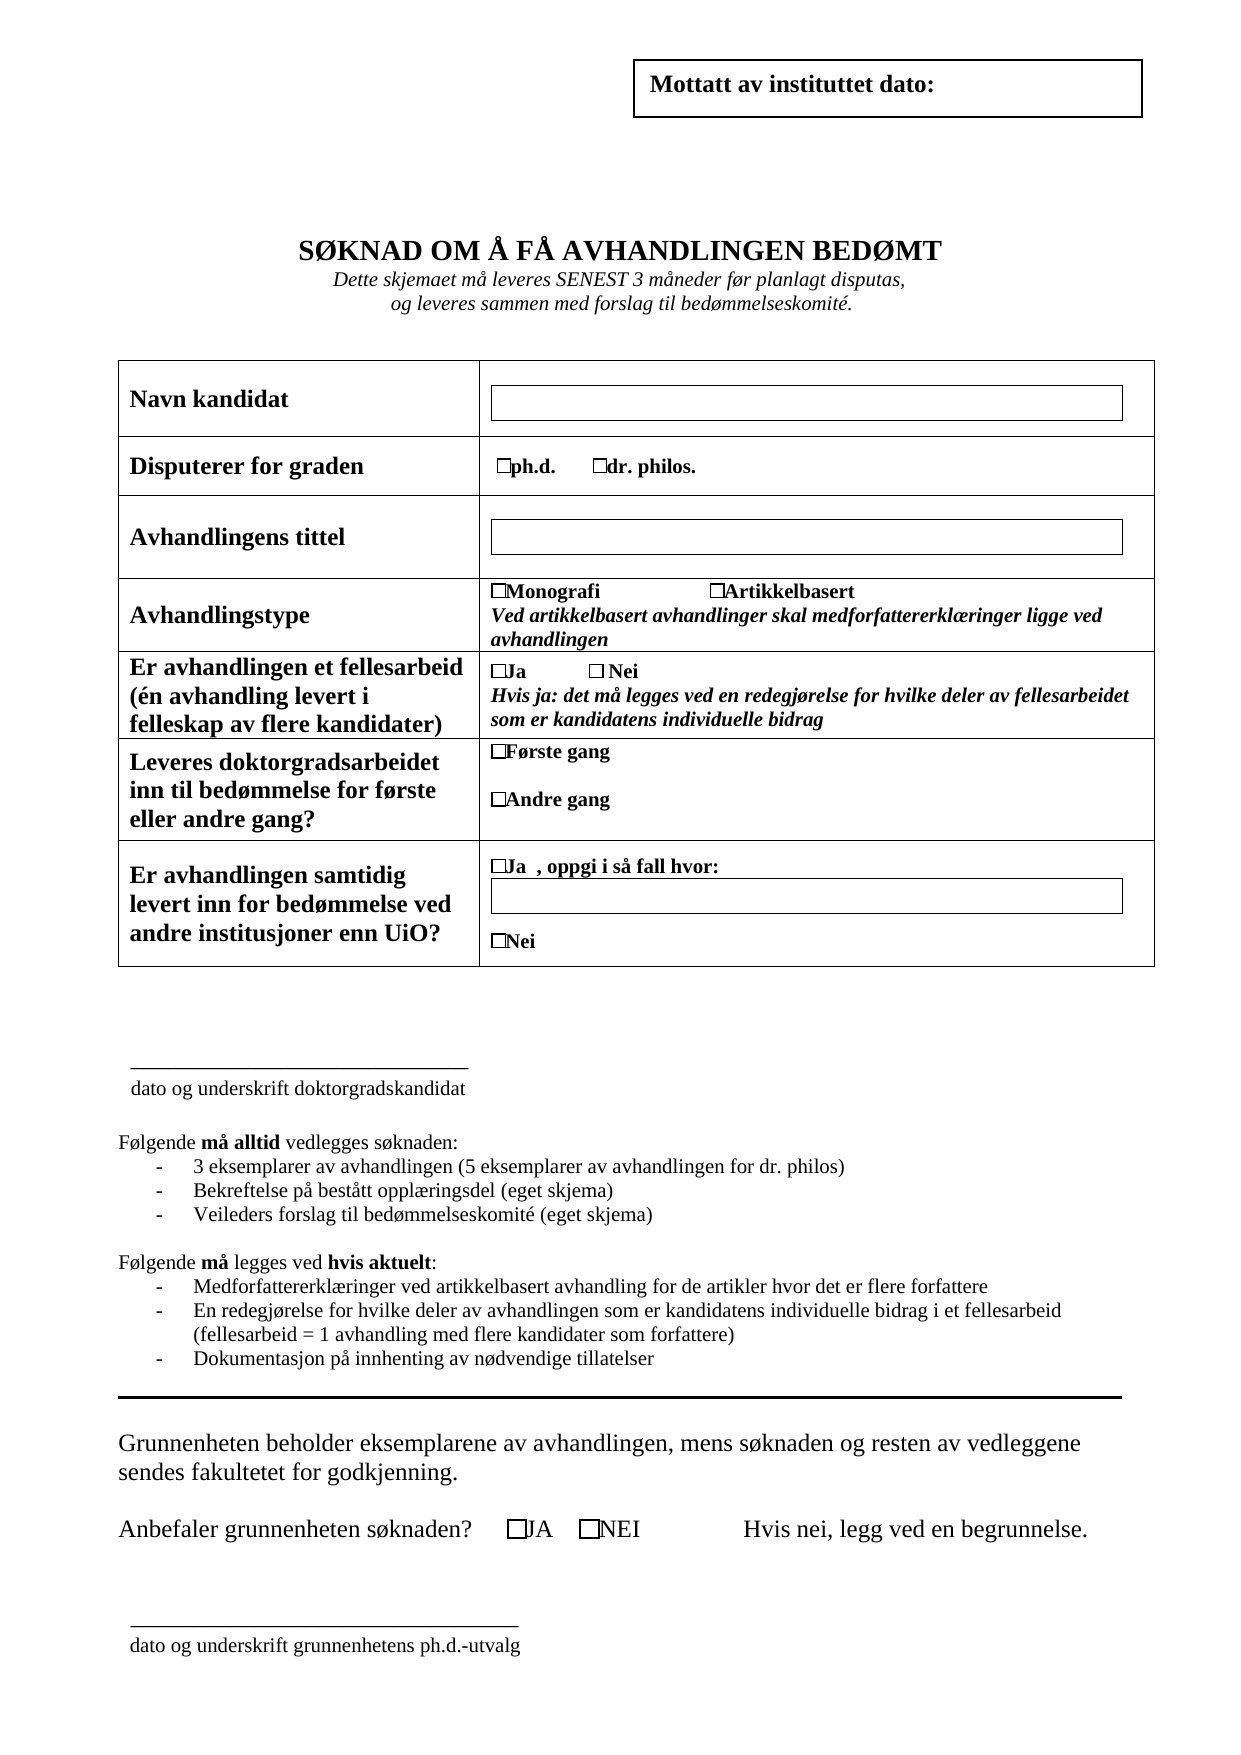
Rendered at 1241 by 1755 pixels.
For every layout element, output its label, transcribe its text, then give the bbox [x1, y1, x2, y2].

table_cell Er avhandlingen et fellesarbeid (én avhandling levert i felleskap av flere kandidater) [119, 652, 479, 738]
text dato og underskrift doktorgradskandidat [118, 1072, 1122, 1101]
table_cell Avhandlingens tittel [119, 496, 479, 578]
text Følgende må legges ved hvis aktuelt: [118, 1250, 1122, 1274]
text Anbefaler grunnenheten søknaden? JA NEI Hvis nei, legg ved en begrunnelse. [118, 1514, 1122, 1543]
text SØKNAD OM Å FÅ AVHANDLINGEN BEDØMT [118, 233, 1122, 267]
text dato og underskrift grunnenhetens ph.d.-utvalg [118, 1629, 1122, 1658]
list Veileders forslag til bedømmelseskomité (eget skjema) [156, 1202, 1122, 1226]
table_cell Disputerer for graden [119, 437, 479, 495]
text Følgende må alltid vedlegges søknaden: [118, 1129, 1122, 1154]
table_cell Leveres doktorgradsarbeidet inn til bedømmelse for første eller andre gang? [119, 739, 479, 840]
list Bekreftelse på bestått opplæringsdel (eget skjema) [156, 1178, 1122, 1202]
list Dokumentasjon på innhenting av nødvendige tillatelser [156, 1346, 1122, 1370]
table_cell Ja Nei Hvis ja: det må legges ved en redegjørelse for hvilke deler av fellesarbeidet som er kandidatens individuelle bidrag [480, 652, 1154, 738]
text ___________________________ [118, 1043, 1122, 1072]
table_cell Første gang Andre gang [480, 739, 1154, 840]
table_cell ph.d. dr. philos. [480, 437, 1154, 495]
text Grunnenheten beholder eksemplarene av avhandlingen, mens søknaden og resten av vedleggene sendes fakultetet for godkjenning. [118, 1428, 1122, 1486]
table_cell Ja , oppgi i så fall hvor: Nei [480, 841, 1154, 966]
table_cell Er avhandlingen samtidig levert inn for bedømmelse ved andre institusjoner enn UiO? [119, 841, 479, 966]
table_cell Monografi Artikkelbasert Ved artikkelbasert avhandlinger skal medforfattererklæringer ligge ved avhandlingen [480, 579, 1154, 651]
list En redegjørelse for hvilke deler av avhandlingen som er kandidatens individuelle bidrag i et fellesarbeid (fellesarbeid = 1 avhandling med flere kandidater som forfattere) [156, 1298, 1122, 1346]
list 3 eksemplarer av avhandlingen (5 eksemplarer av avhandlingen for dr. philos) [156, 1154, 1122, 1178]
table_cell [480, 496, 1154, 578]
text og leveres sammen med forslag til bedømmelseskomité. [118, 291, 1122, 315]
text _______________________________ [118, 1601, 1122, 1629]
list Medforfattererklæringer ved artikkelbasert avhandling for de artikler hvor det er flere forfattere [156, 1274, 1122, 1298]
table_cell Avhandlingstype [119, 579, 479, 651]
table_header [480, 361, 1154, 436]
table_header Navn kandidat [119, 361, 479, 436]
text Dette skjemaet må leveres SENEST 3 måneder før planlagt disputas, [118, 267, 1122, 291]
